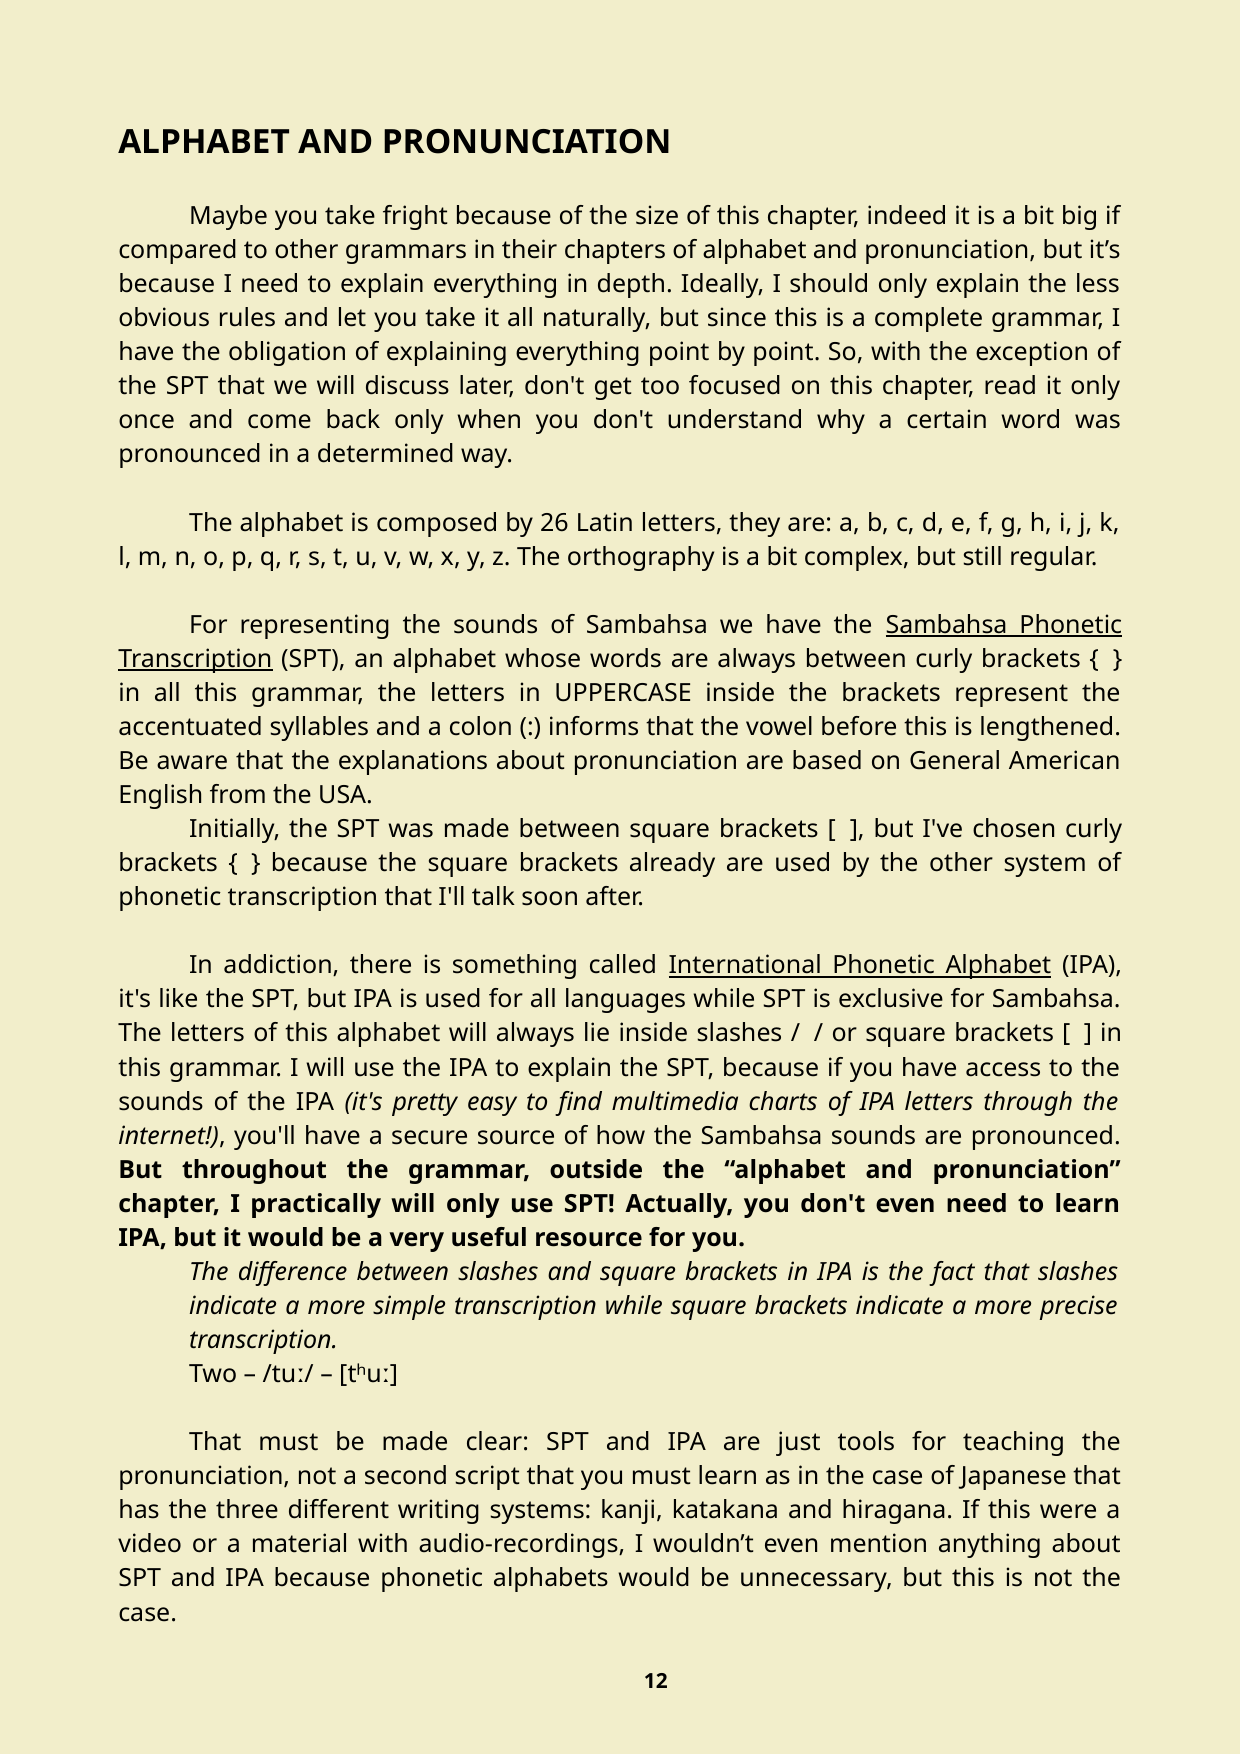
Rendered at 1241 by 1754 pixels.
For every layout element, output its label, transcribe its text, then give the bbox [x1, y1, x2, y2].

text Two – /tuː/ – [tʰuː] [189, 1356, 1122, 1390]
text That must be made clear: SPT and IPA are just tools for teaching the pronunciation, not a second script that you must learn as in the case of Japanese that has the three different writing systems: kanji, katakana and hiragana. If this were a video or a material with audio-recordings, I wouldn’t even mention anything about SPT and IPA because phonetic alphabets would be unnecessary, but this is not the case. [118, 1424, 1122, 1628]
text The alphabet is composed by 26 Latin letters, they are: a, b, c, d, e, f, g, h, i, j, k, l, m, n, o, p, q, r, s, t, u, v, w, x, y, z. The orthography is a bit complex, but still regular. [118, 504, 1122, 572]
text Initially, the SPT was made between square brackets [ ], but I've chosen curly brackets { } because the square brackets already are used by the other system of phonetic transcription that I'll talk soon after. [118, 811, 1122, 913]
subtitle ALPHABET AND PRONUNCIATION [118, 118, 1122, 163]
text The difference between slashes and square brackets in IPA is the fact that slashes indicate a more simple transcription while square brackets indicate a more precise transcription. [189, 1253, 1122, 1356]
text In addiction, there is something called International Phonetic Alphabet (IPA), it's like the SPT, but IPA is used for all languages while SPT is exclusive for Sambahsa. The letters of this alphabet will always lie inside slashes / / or square brackets [ ] in this grammar. I will use the IPA to explain the SPT, because if you have access to the sounds of the IPA (it's pretty easy to find multimedia charts of IPA letters through the internet!), you'll have a secure source of how the Sambahsa sounds are pronounced. But throughout the grammar, outside the “alphabet and pronunciation” chapter, I practically will only use SPT! Actually, you don't even need to learn IPA, but it would be a very useful resource for you. [118, 947, 1122, 1253]
text For representing the sounds of Sambahsa we have the Sambahsa Phonetic Transcription (SPT), an alphabet whose words are always between curly brackets { } in all this grammar, the letters in UPPERCASE inside the brackets represent the accentuated syllables and a colon (:) informs that the vowel before this is lengthened. Be aware that the explanations about pronunciation are based on General American English from the USA. [118, 606, 1122, 811]
text Maybe you take fright because of the size of this chapter, indeed it is a bit big if compared to other grammars in their chapters of alphabet and pronunciation, but it’s because I need to explain everything in depth. Ideally, I should only explain the less obvious rules and let you take it all naturally, but since this is a complete grammar, I have the obligation of explaining everything point by point. So, with the exception of the SPT that we will discuss later, don't get too focused on this chapter, read it only once and come back only when you don't understand why a certain word was pronounced in a determined way. [118, 198, 1122, 470]
